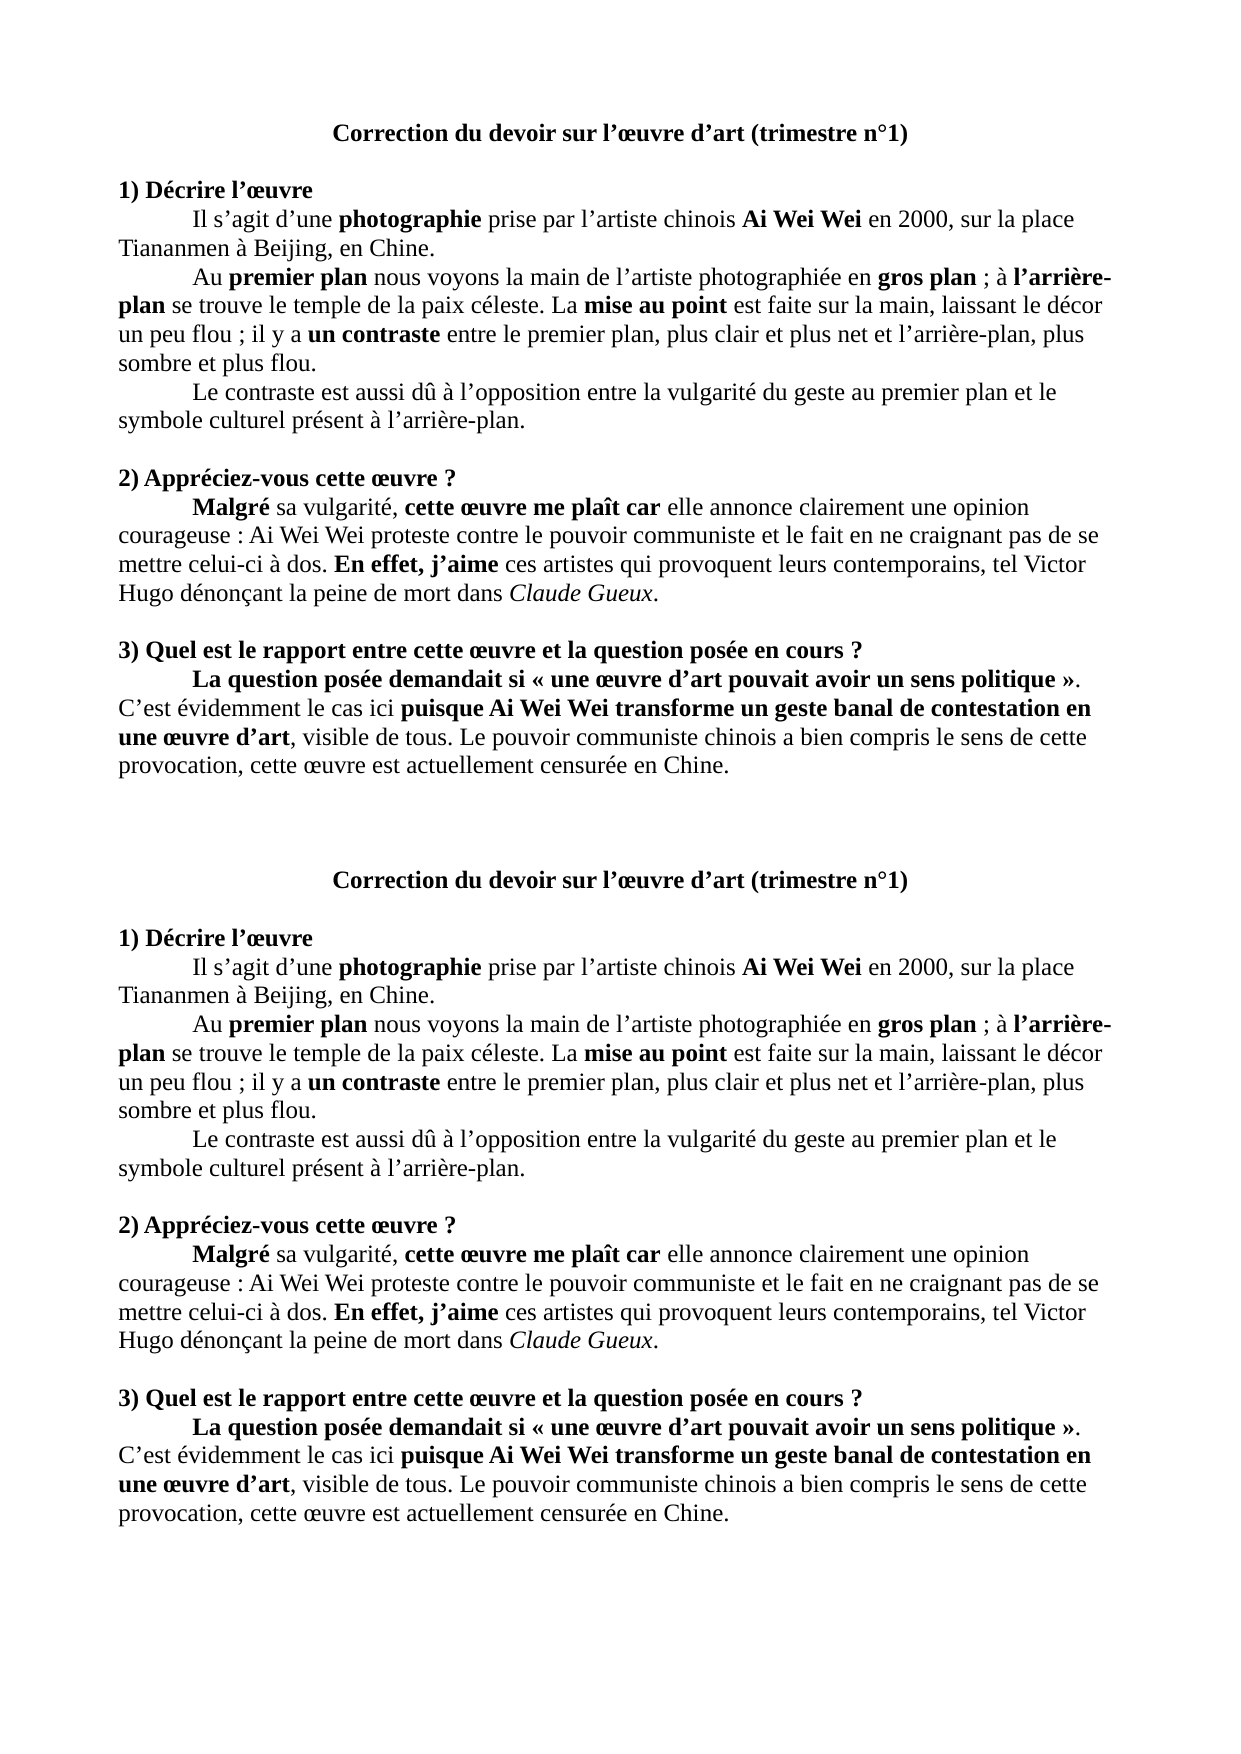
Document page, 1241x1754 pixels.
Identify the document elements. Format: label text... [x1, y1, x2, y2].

text Au premier plan nous voyons la main de l’artiste photographiée en gros plan ; à l’arrière-plan se trouve le temple de la paix céleste. La mise au point est faite sur la main, laissant le décor un peu flou ; il y a un contraste entre le premier plan, plus clair et plus net et l’arrière-plan, plus sombre et plus flou. [118, 1009, 1122, 1124]
text 2) Appréciez-vous cette œuvre ? [118, 463, 1122, 492]
text Malgré sa vulgarité, cette œuvre me plaît car elle annonce clairement une opinion courageuse : Ai Wei Wei proteste contre le pouvoir communiste et le fait en ne craignant pas de se mettre celui-ci à dos. En effet, j’aime ces artistes qui provoquent leurs contemporains, tel Victor Hugo dénonçant la peine de mort dans Claude Gueux. [118, 1239, 1122, 1354]
text Au premier plan nous voyons la main de l’artiste photographiée en gros plan ; à l’arrière-plan se trouve le temple de la paix céleste. La mise au point est faite sur la main, laissant le décor un peu flou ; il y a un contraste entre le premier plan, plus clair et plus net et l’arrière-plan, plus sombre et plus flou. [118, 262, 1122, 377]
text 2) Appréciez-vous cette œuvre ? [118, 1211, 1122, 1239]
text 3) Quel est le rapport entre cette œuvre et la question posée en cours ? [118, 1383, 1122, 1412]
text La question posée demandait si « une œuvre d’art pouvait avoir un sens politique ». C’est évidemment le cas ici puisque Ai Wei Wei transforme un geste banal de contestation en une œuvre d’art, visible de tous. Le pouvoir communiste chinois a bien compris le sens de cette provocation, cette œuvre est actuellement censurée en Chine. [118, 664, 1122, 779]
text La question posée demandait si « une œuvre d’art pouvait avoir un sens politique ». C’est évidemment le cas ici puisque Ai Wei Wei transforme un geste banal de contestation en une œuvre d’art, visible de tous. Le pouvoir communiste chinois a bien compris le sens de cette provocation, cette œuvre est actuellement censurée en Chine. [118, 1412, 1122, 1527]
text Le contraste est aussi dû à l’opposition entre la vulgarité du geste au premier plan et le symbole culturel présent à l’arrière-plan. [118, 1124, 1122, 1182]
text Correction du devoir sur l’œuvre d’art (trimestre n°1) [118, 866, 1122, 894]
text 3) Quel est le rapport entre cette œuvre et la question posée en cours ? [118, 636, 1122, 664]
text Il s’agit d’une photographie prise par l’artiste chinois Ai Wei Wei en 2000, sur la place Tiananmen à Beijing, en Chine. [118, 204, 1122, 262]
text 1) Décrire l’œuvre [118, 923, 1122, 952]
text Correction du devoir sur l’œuvre d’art (trimestre n°1) [118, 118, 1122, 147]
text 1) Décrire l’œuvre [118, 176, 1122, 204]
text Il s’agit d’une photographie prise par l’artiste chinois Ai Wei Wei en 2000, sur la place Tiananmen à Beijing, en Chine. [118, 952, 1122, 1009]
text Malgré sa vulgarité, cette œuvre me plaît car elle annonce clairement une opinion courageuse : Ai Wei Wei proteste contre le pouvoir communiste et le fait en ne craignant pas de se mettre celui-ci à dos. En effet, j’aime ces artistes qui provoquent leurs contemporains, tel Victor Hugo dénonçant la peine de mort dans Claude Gueux. [118, 492, 1122, 607]
text Le contraste est aussi dû à l’opposition entre la vulgarité du geste au premier plan et le symbole culturel présent à l’arrière-plan. [118, 377, 1122, 434]
